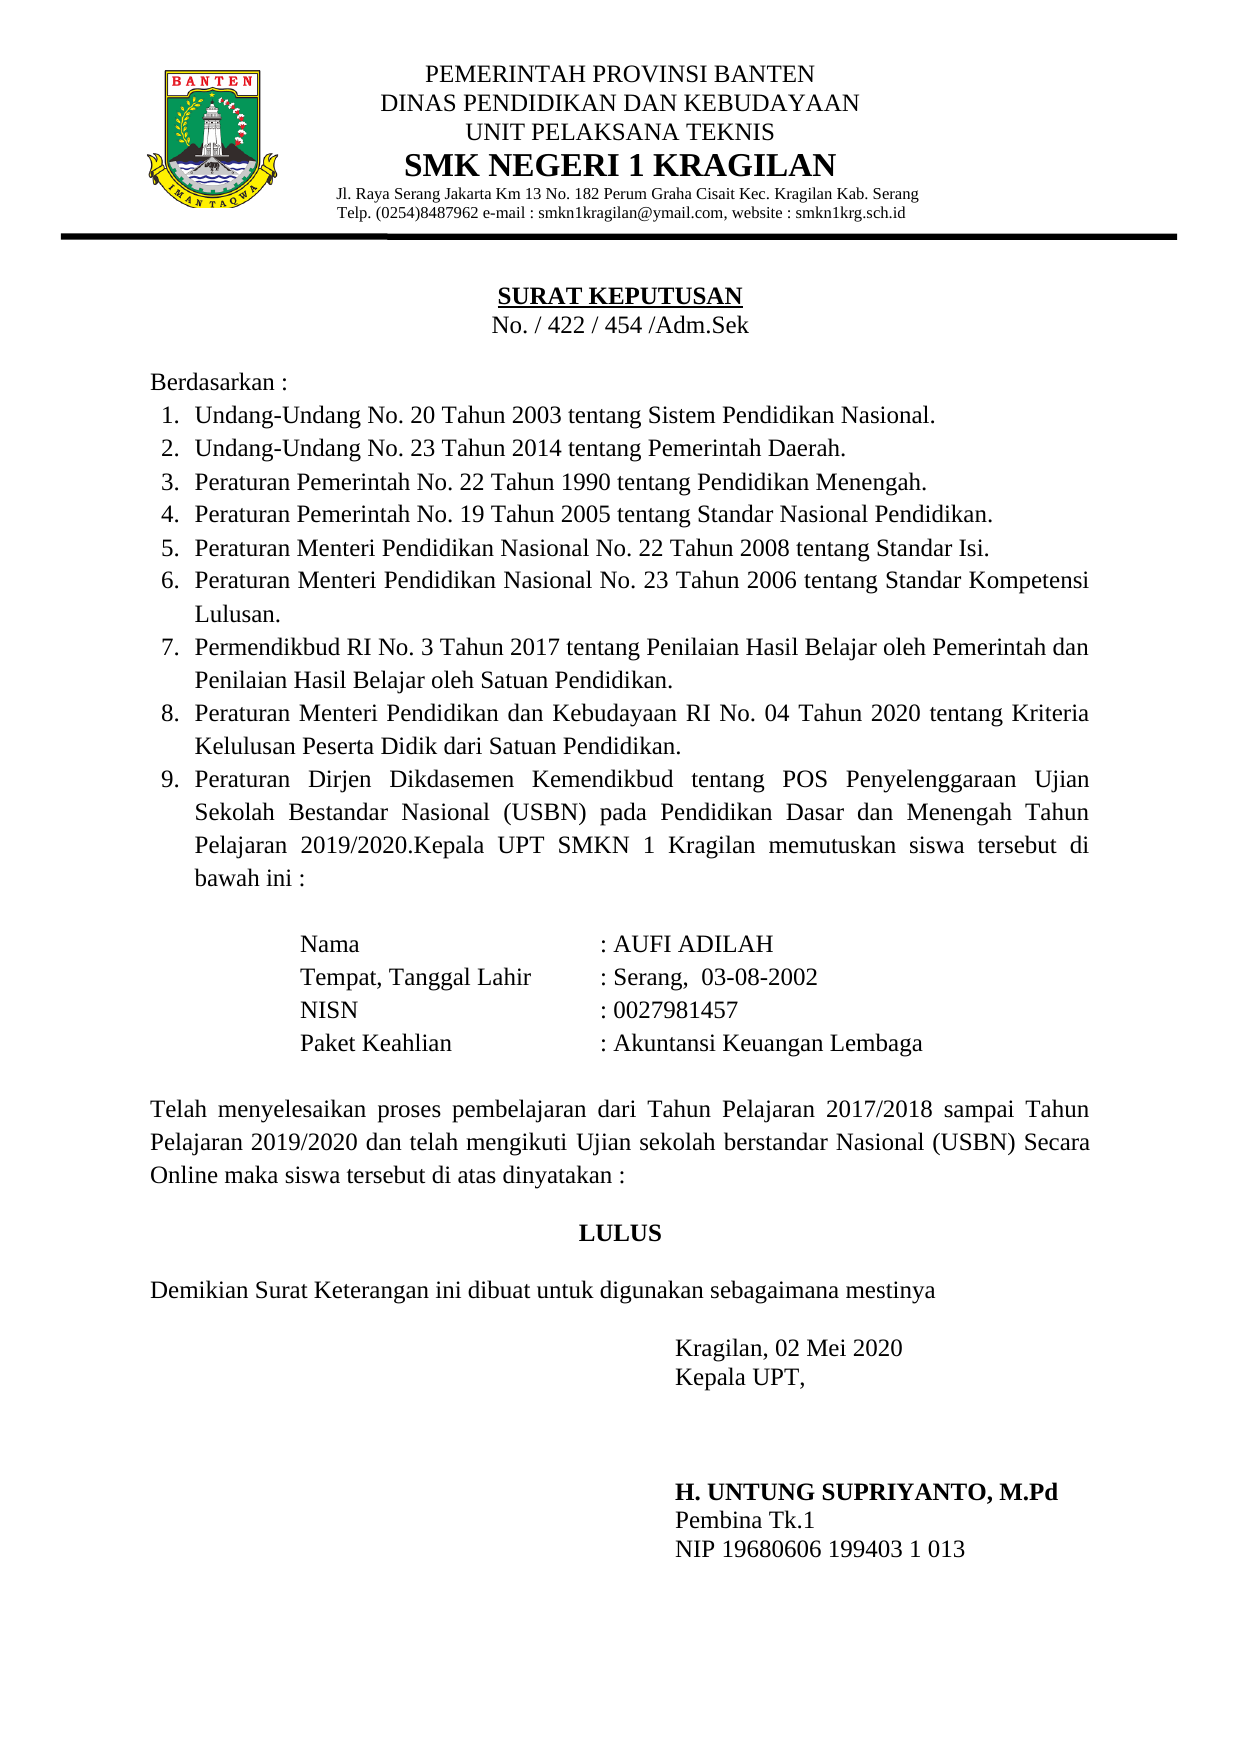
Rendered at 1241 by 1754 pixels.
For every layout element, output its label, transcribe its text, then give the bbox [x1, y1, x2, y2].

picture [146, 70, 279, 208]
list Peraturan Pemerintah No. 22 Tahun 1990 tentang Pendidikan Menengah. [179, 467, 1090, 495]
list Undang-Undang No. 23 Tahun 2014 tentang Pemerintah Daerah. [179, 433, 1090, 462]
text LULUS [150, 1218, 1090, 1247]
text Berdasarkan : [150, 367, 1090, 396]
text Pembina Tk.1 [150, 1506, 1090, 1534]
text Telah menyelesaikan proses pembelajaran dari Tahun Pelajaran 2017/2018 sampai Tahun Pelajaran 2019/2020 dan telah mengikuti Ujian sekolah berstandar Nasional (USBN) Secara Online maka siswa tersebut di atas dinyatakan : [150, 1094, 1090, 1189]
list Undang-Undang No. 20 Tahun 2003 tentang Sistem Pendidikan Nasional. [179, 401, 1090, 429]
list Peraturan Menteri Pendidikan dan Kebudayaan RI No. 04 Tahun 2020 tentang Kriteria Kelulusan Peserta Didik dari Satuan Pendidikan. [179, 698, 1090, 759]
text NISN : 0027981457 [150, 995, 1090, 1024]
text H. UNTUNG SUPRIYANTO, M.Pd [150, 1477, 1090, 1506]
text Kepala UPT, [150, 1362, 1090, 1391]
text Tempat, Tanggal Lahir : Serang, 03-08-2002 [150, 962, 1090, 991]
text Paket Keahlian : Akuntansi Keuangan Lembaga [150, 1028, 1090, 1057]
list Peraturan Dirjen Dikdasemen Kemendikbud tentang POS Penyelenggaraan Ujian Sekolah Bestandar Nasional (USBN) pada Pendidikan Dasar dan Menengah Tahun Pelajaran 2019/2020.Kepala UPT SMKN 1 Kragilan memutuskan siswa tersebut di bawah ini : [179, 764, 1090, 892]
text SURAT KEPUTUSAN [150, 281, 1090, 310]
text Kragilan, 02 Mei 2020 [150, 1333, 1090, 1362]
text NIP 19680606 199403 1 013 [150, 1534, 1090, 1563]
list Peraturan Menteri Pendidikan Nasional No. 22 Tahun 2008 tentang Standar Isi. [179, 533, 1090, 561]
list Peraturan Pemerintah No. 19 Tahun 2005 tentang Standar Nasional Pendidikan. [179, 499, 1090, 528]
text No. / 422 / 454 /Adm.Sek [150, 310, 1090, 339]
list Peraturan Menteri Pendidikan Nasional No. 23 Tahun 2006 tentang Standar Kompetensi Lulusan. [179, 566, 1090, 627]
list Permendikbud RI No. 3 Tahun 2017 tentang Penilaian Hasil Belajar oleh Pemerintah dan Penilaian Hasil Belajar oleh Satuan Pendidikan. [179, 632, 1090, 693]
text Demikian Surat Keterangan ini dibuat untuk digunakan sebagaimana mestinya [150, 1276, 1090, 1304]
text Nama : AUFI ADILAH [150, 929, 1090, 958]
